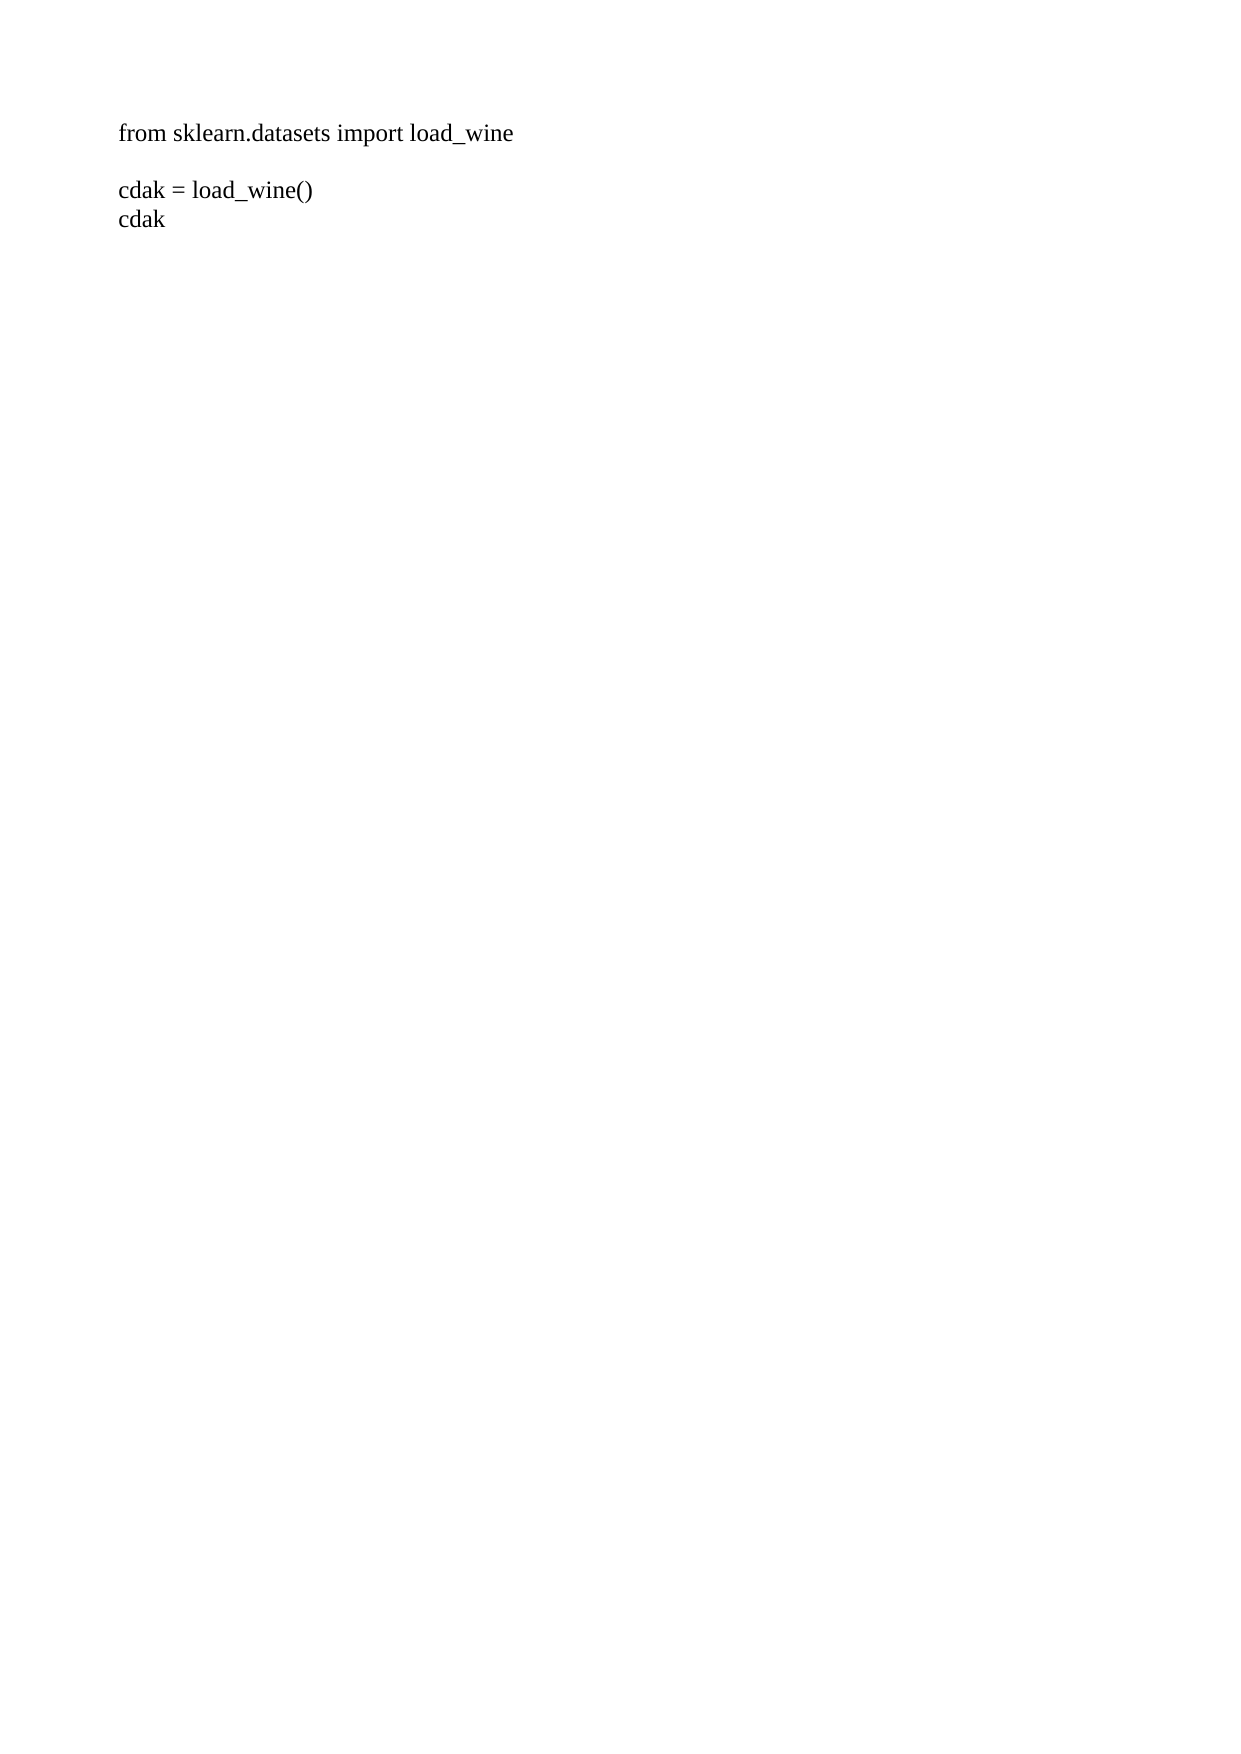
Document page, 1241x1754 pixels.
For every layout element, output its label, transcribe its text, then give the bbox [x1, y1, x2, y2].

text cdak = load_wine() [118, 176, 1122, 204]
text from sklearn.datasets import load_wine [118, 118, 1122, 147]
text cdak [118, 204, 1122, 233]
